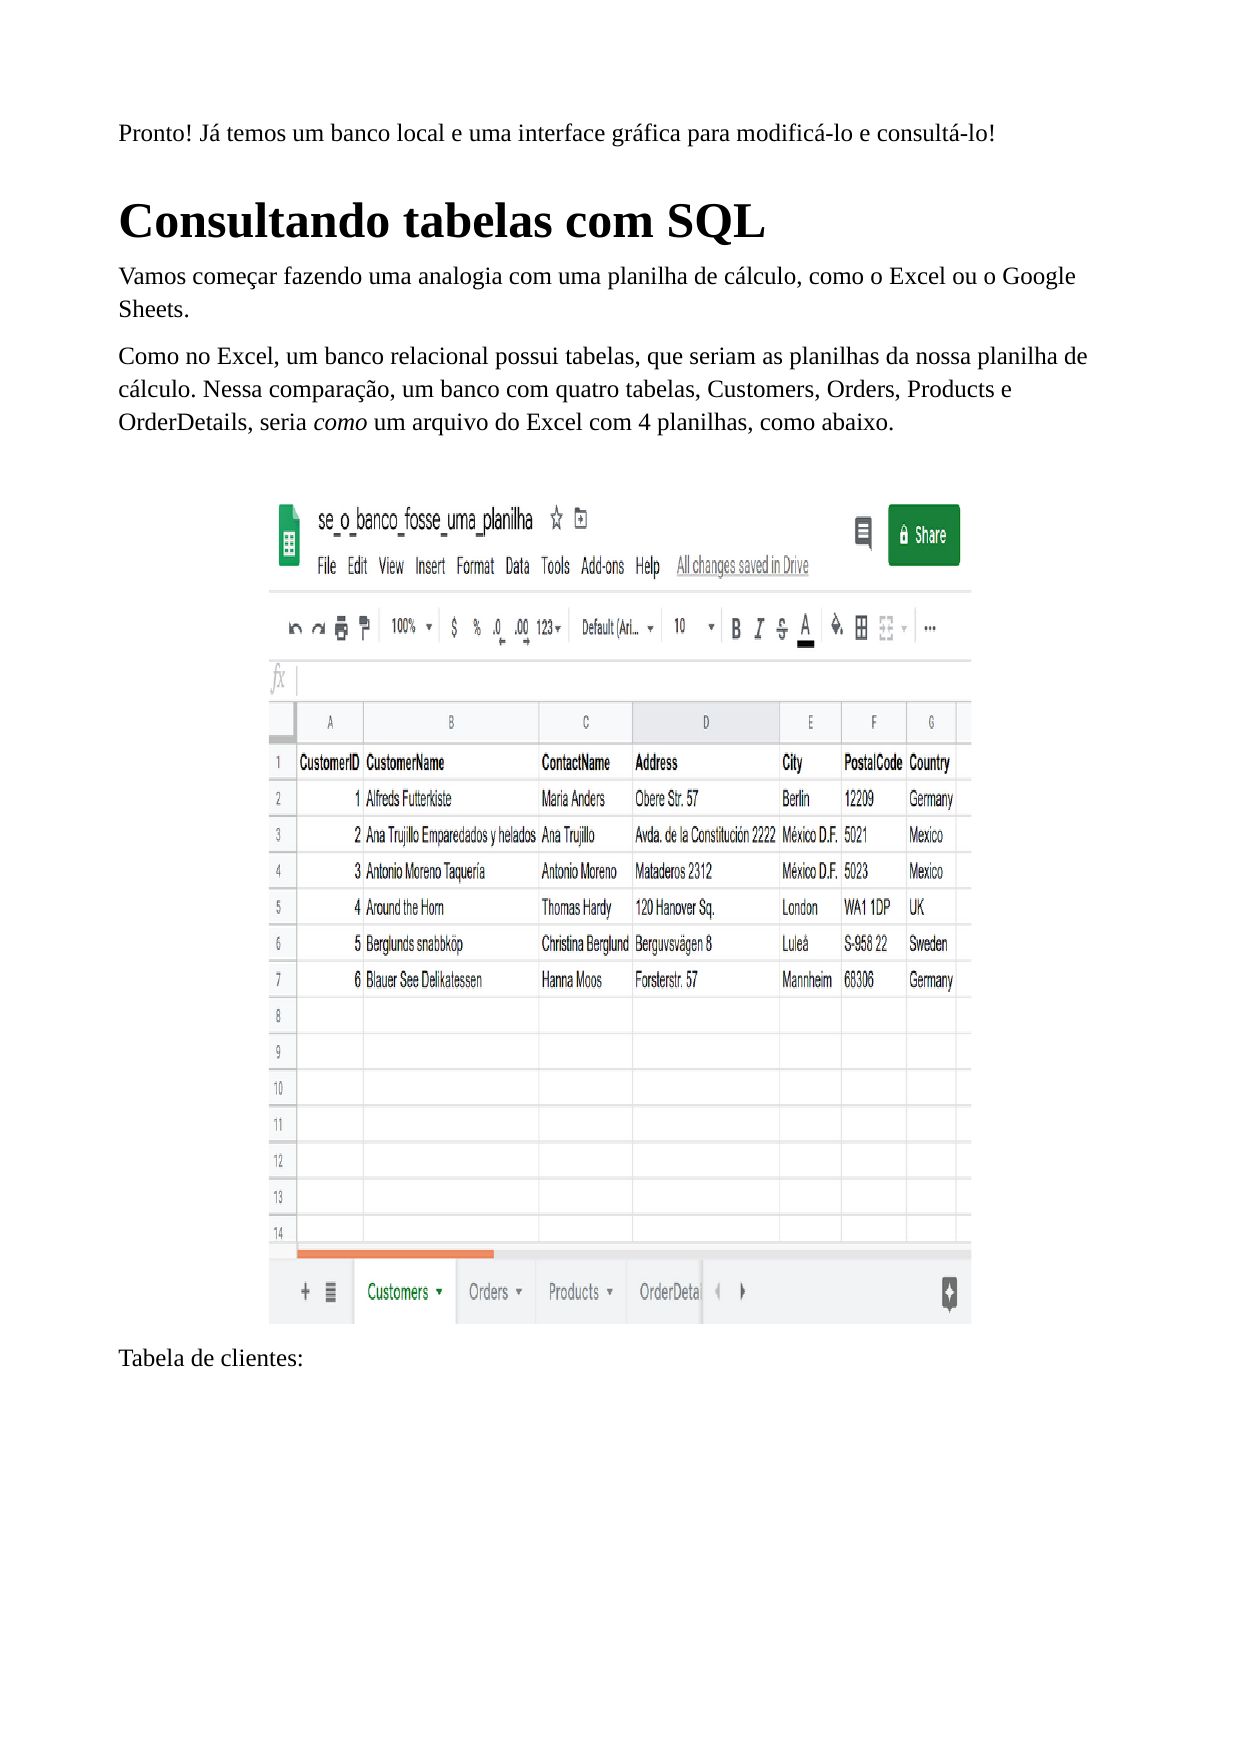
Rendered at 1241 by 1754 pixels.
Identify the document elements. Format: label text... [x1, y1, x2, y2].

picture [268, 488, 972, 1324]
text Vamos começar fazendo uma analogia com uma planilha de cálculo, como o Excel ou o Google Sheets. [118, 261, 1122, 322]
text Como no Excel, um banco relacional possui tabelas, que seriam as planilhas da nossa planilha de cálculo. Nessa comparação, um banco com quatro tabelas, Customers, Orders, Products e OrderDetails, seria como um arquivo do Excel com 4 planilhas, como abaixo. [118, 341, 1122, 436]
text Tabela de clientes: [118, 1343, 1122, 1372]
text Pronto! Já temos um banco local e uma interface gráfica para modificá-lo e consultá-lo! [118, 118, 1122, 147]
subtitle Consultando tabelas com SQL [118, 191, 1122, 248]
